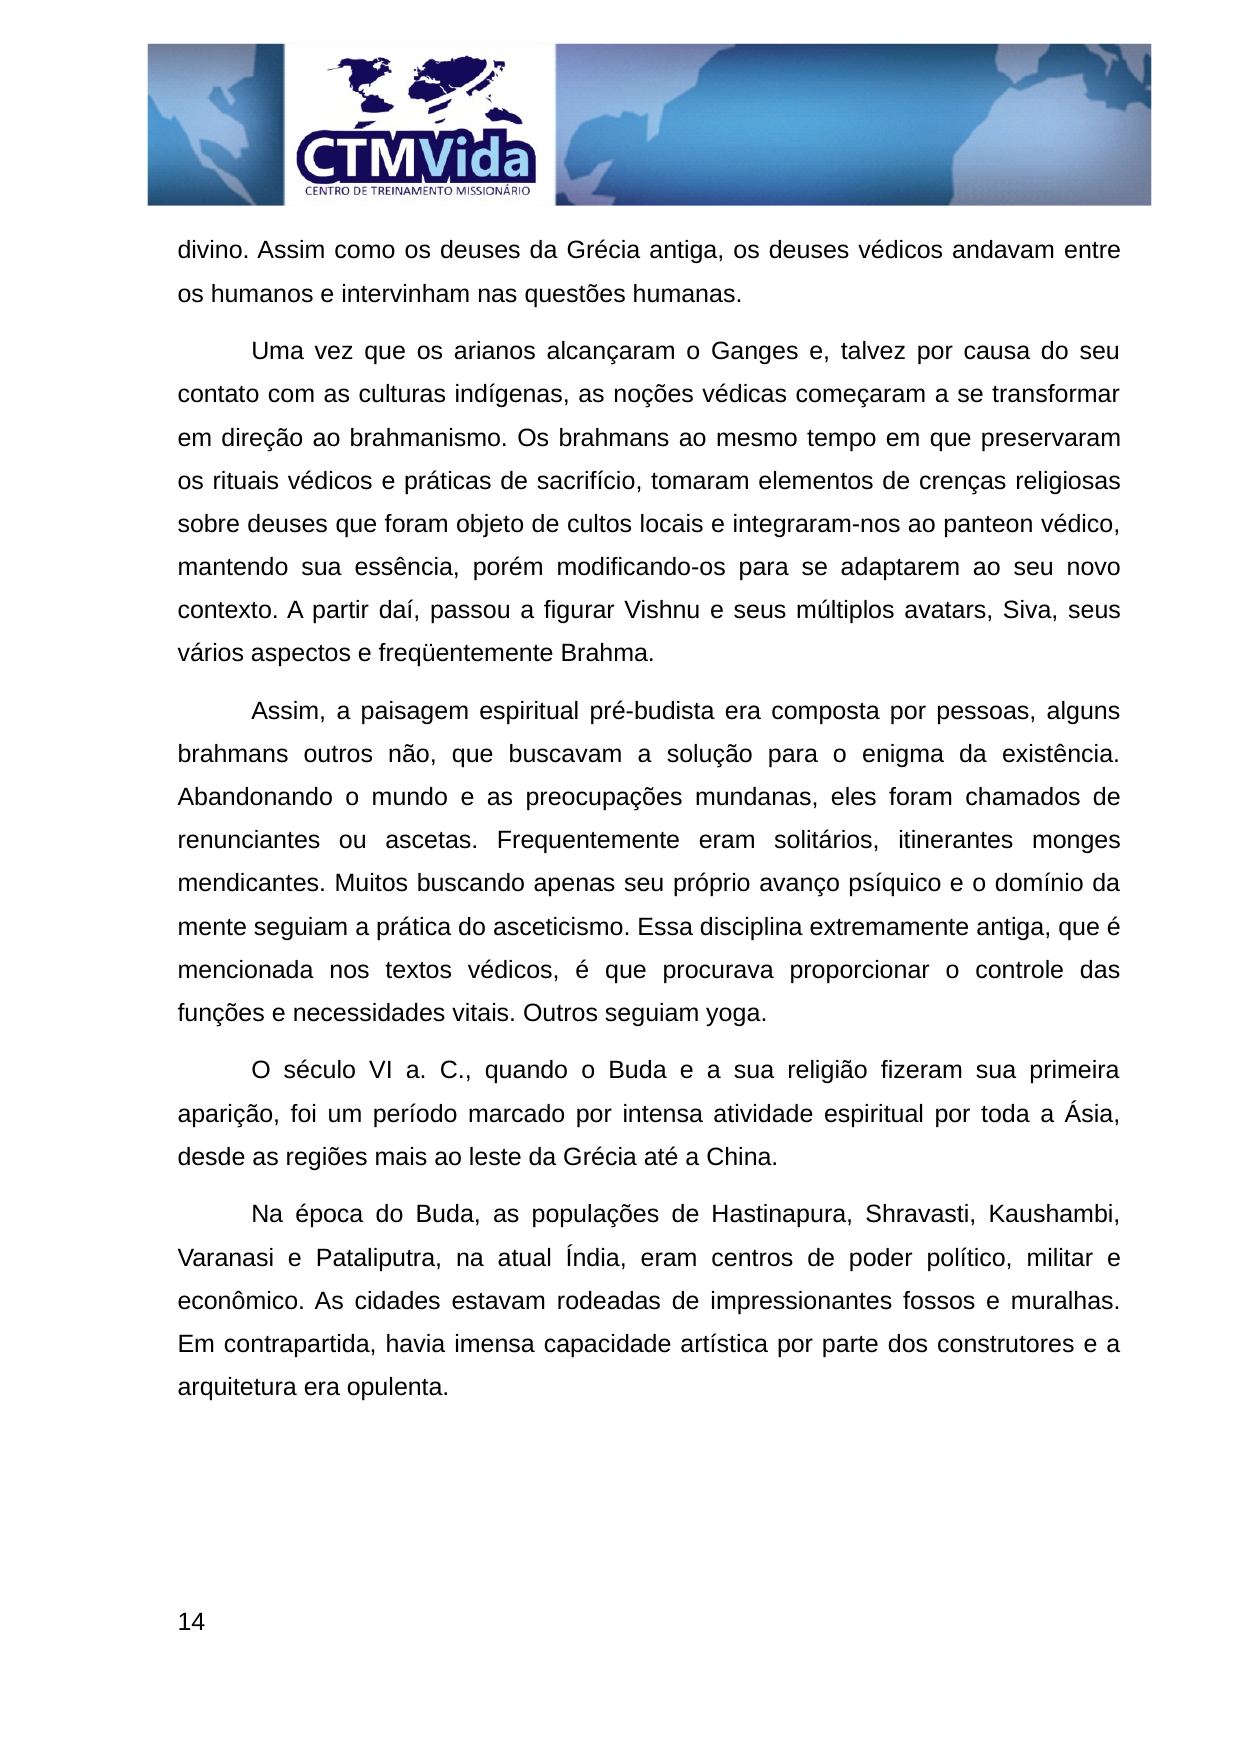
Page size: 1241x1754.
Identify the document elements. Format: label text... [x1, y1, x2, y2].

picture [147, 43, 1152, 206]
text O século VI a. C., quando o Buda e a sua religião fizeram sua primeira aparição, foi um período marcado por intensa atividade espiritual por toda a Ásia, desde as regiões mais ao leste da Grécia até a China. [177, 1055, 1122, 1170]
text Na época do Buda, as populações de Hastinapura, Shravasti, Kaushambi, Varanasi e Pataliputra, na atual Índia, eram centros de poder político, militar e econômico. As cidades estavam rodeadas de impressionantes fossos e muralhas. Em contrapartida, havia imensa capacidade artística por parte dos construtores e a arquitetura era opulenta. [177, 1199, 1122, 1401]
text divino. Assim como os deuses da Grécia antiga, os deuses védicos andavam entre os humanos e intervinham nas questões humanas. [177, 235, 1122, 307]
text Uma vez que os arianos alcançaram o Ganges e, talvez por causa do seu contato com as culturas indígenas, as noções védicas começaram a se transformar em direção ao brahmanismo. Os brahmans ao mesmo tempo em que preservaram os rituais védicos e práticas de sacrifício, tomaram elementos de crenças religiosas sobre deuses que foram objeto de cultos locais e integraram-nos ao panteon védico, mantendo sua essência, porém modificando-os para se adaptarem ao seu novo contexto. A partir daí, passou a figurar Vishnu e seus múltiplos avatars, Siva, seus vários aspectos e freqüentemente Brahma. [177, 336, 1122, 667]
text Assim, a paisagem espiritual pré-budista era composta por pessoas, alguns brahmans outros não, que buscavam a solução para o enigma da existência. Abandonando o mundo e as preocupações mundanas, eles foram chamados de renunciantes ou ascetas. Frequentemente eram solitários, itinerantes monges mendicantes. Muitos buscando apenas seu próprio avanço psíquico e o domínio da mente seguiam a prática do asceticismo. Essa disciplina extremamente antiga, que é mencionada nos textos védicos, é que procurava proporcionar o controle das funções e necessidades vitais. Outros seguiam yoga. [177, 696, 1122, 1026]
